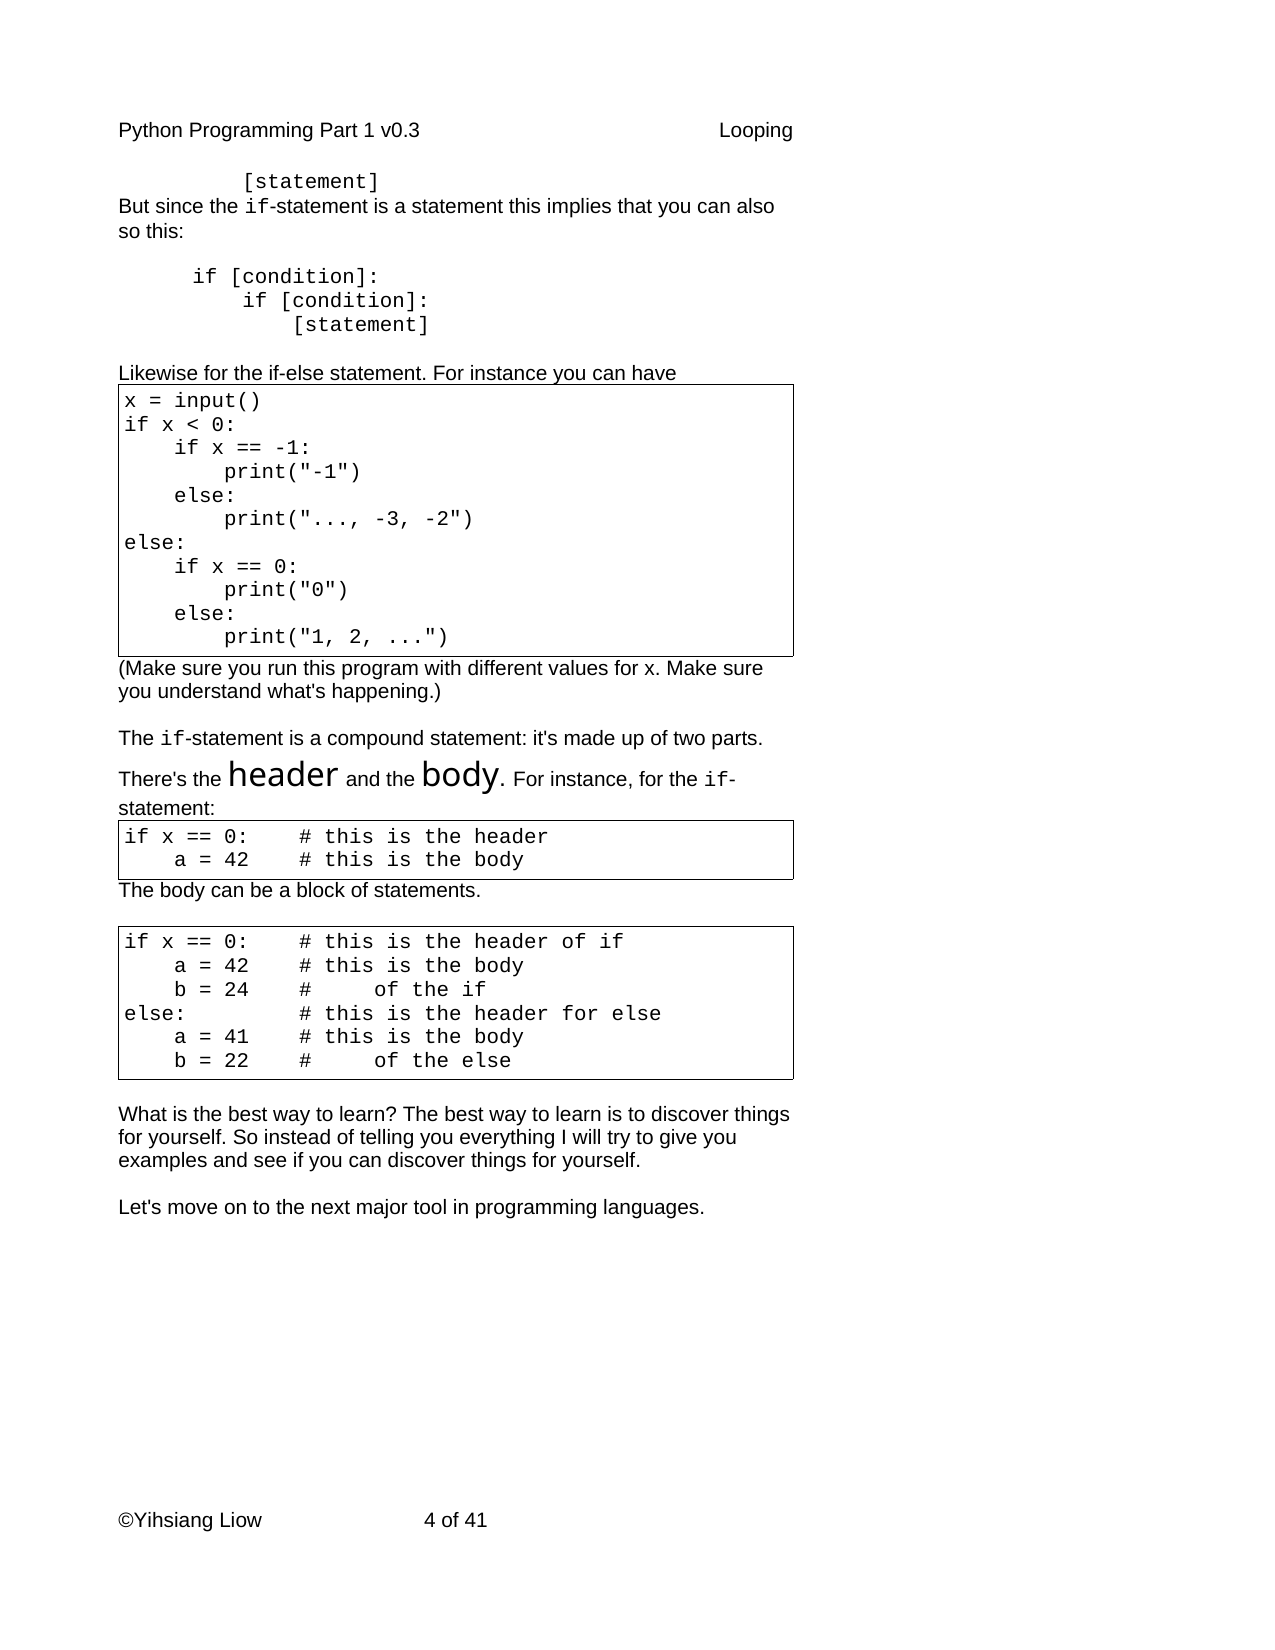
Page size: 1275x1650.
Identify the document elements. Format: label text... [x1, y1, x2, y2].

text The body can be a block of statements. [118, 880, 793, 902]
table_header if x == 0: # this is the header of if a = 42 # this is the body b = 24 # of the if else: # this is the header for else a = 41 # this is the body b = 22 # of the else [119, 927, 793, 1079]
text [statement] [118, 171, 793, 194]
text The if-statement is a compound statement: it's made up of two parts. There's the header and the body. For instance, for the if-statement: [118, 726, 793, 820]
text (Make sure you run this program with different values for x. Make sure you understand what's happening.) [118, 657, 793, 702]
text Likewise for the if-else statement. For instance you can have [118, 361, 793, 384]
text if [condition]: [118, 290, 793, 314]
text if [condition]: [118, 266, 793, 290]
text What is the best way to learn? The best way to learn is to discover things for yourself. So instead of telling you everything I will try to give you examples and see if you can discover things for yourself. [118, 1102, 793, 1172]
text Let's move on to the next major tool in programming languages. [118, 1195, 793, 1219]
table_header if x == 0: # this is the header a = 42 # this is the body [119, 821, 793, 879]
text But since the if-statement is a statement this implies that you can also so this: [118, 194, 793, 243]
text [statement] [118, 314, 793, 337]
table_header x = input() if x < 0: if x == -1: print("-1") else: print("..., -3, -2") else: if x == 0: print("0") else: print("1, 2, ...") [119, 385, 793, 656]
